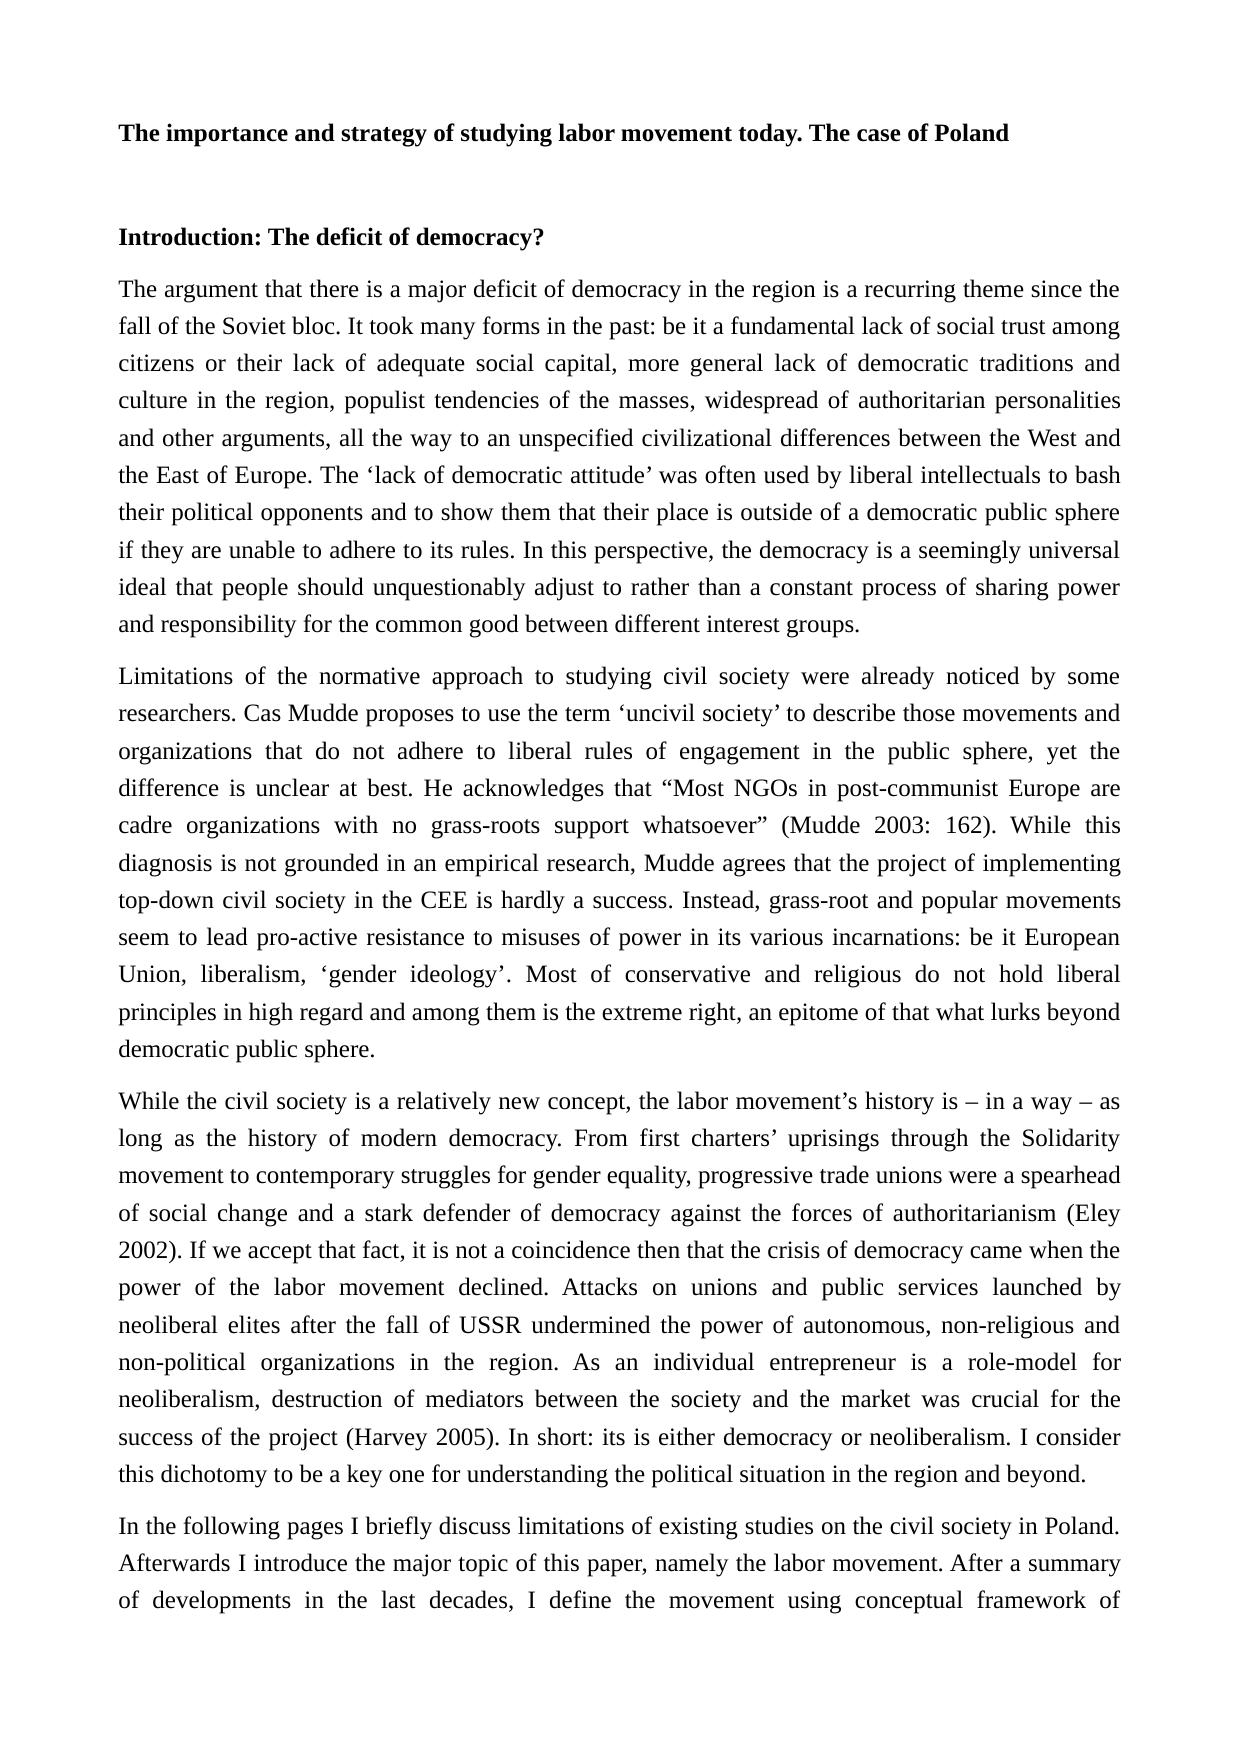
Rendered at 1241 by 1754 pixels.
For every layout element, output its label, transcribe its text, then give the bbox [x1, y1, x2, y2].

text The argument that there is a major deficit of democracy in the region is a recurring theme since the fall of the Soviet bloc. It took many forms in the past: be it a fundamental lack of social trust among citizens or their lack of adequate social capital, more general lack of democratic traditions and culture in the region, populist tendencies of the masses, widespread of authoritarian personalities and other arguments, all the way to an unspecified civilizational differences between the West and the East of Europe. The ‘lack of democratic attitude’ was often used by liberal intellectuals to bash their political opponents and to show them that their place is outside of a democratic public sphere if they are unable to adhere to its rules. In this perspective, the democracy is a seemingly universal ideal that people should unquestionably adjust to rather than a constant process of sharing power and responsibility for the common good between different interest groups. [118, 274, 1122, 638]
text While the civil society is a relatively new concept, the labor movement’s history is – in a way – as long as the history of modern democracy. From first charters’ uprisings through the Solidarity movement to contemporary struggles for gender equality, progressive trade unions were a spearhead of social change and a stark defender of democracy against the forces of authoritarianism (Eley 2002). If we accept that fact, it is not a coincidence then that the crisis of democracy came when the power of the labor movement declined. Attacks on unions and public services launched by neoliberal elites after the fall of USSR undermined the power of autonomous, non-religious and non-political organizations in the region. As an individual entrepreneur is a role-model for neoliberalism, destruction of mediators between the society and the market was crucial for the success of the project (Harvey 2005). In short: its is either democracy or neoliberalism. I consider this dichotomy to be a key one for understanding the political situation in the region and beyond. [118, 1086, 1122, 1488]
text Introduction: The deficit of democracy? [118, 222, 1122, 251]
text The importance and strategy of studying labor movement today. The case of Poland [118, 118, 1122, 147]
text Limitations of the normative approach to studying civil society were already noticed by some researchers. Cas Mudde proposes to use the term ‘uncivil society’ to describe those movements and organizations that do not adhere to liberal rules of engagement in the public sphere, yet the difference is unclear at best. He acknowledges that “Most NGOs in post-communist Europe are cadre organizations with no grass-roots support whatsoever” (Mudde 2003: 162). While this diagnosis is not grounded in an empirical research, Mudde agrees that the project of implementing top-down civil society in the CEE is hardly a success. Instead, grass-root and popular movements seem to lead pro-active resistance to misuses of power in its various incarnations: be it European Union, liberalism, ‘gender ideology’. Most of conservative and religious do not hold liberal principles in high regard and among them is the extreme right, an epitome of that what lurks beyond democratic public sphere. [118, 661, 1122, 1063]
text In the following pages I briefly discuss limitations of existing studies on the civil society in Poland. Afterwards I introduce the major topic of this paper, namely the labor movement. After a summary of developments in the last decades, I define the movement using conceptual framework of [118, 1511, 1122, 1614]
